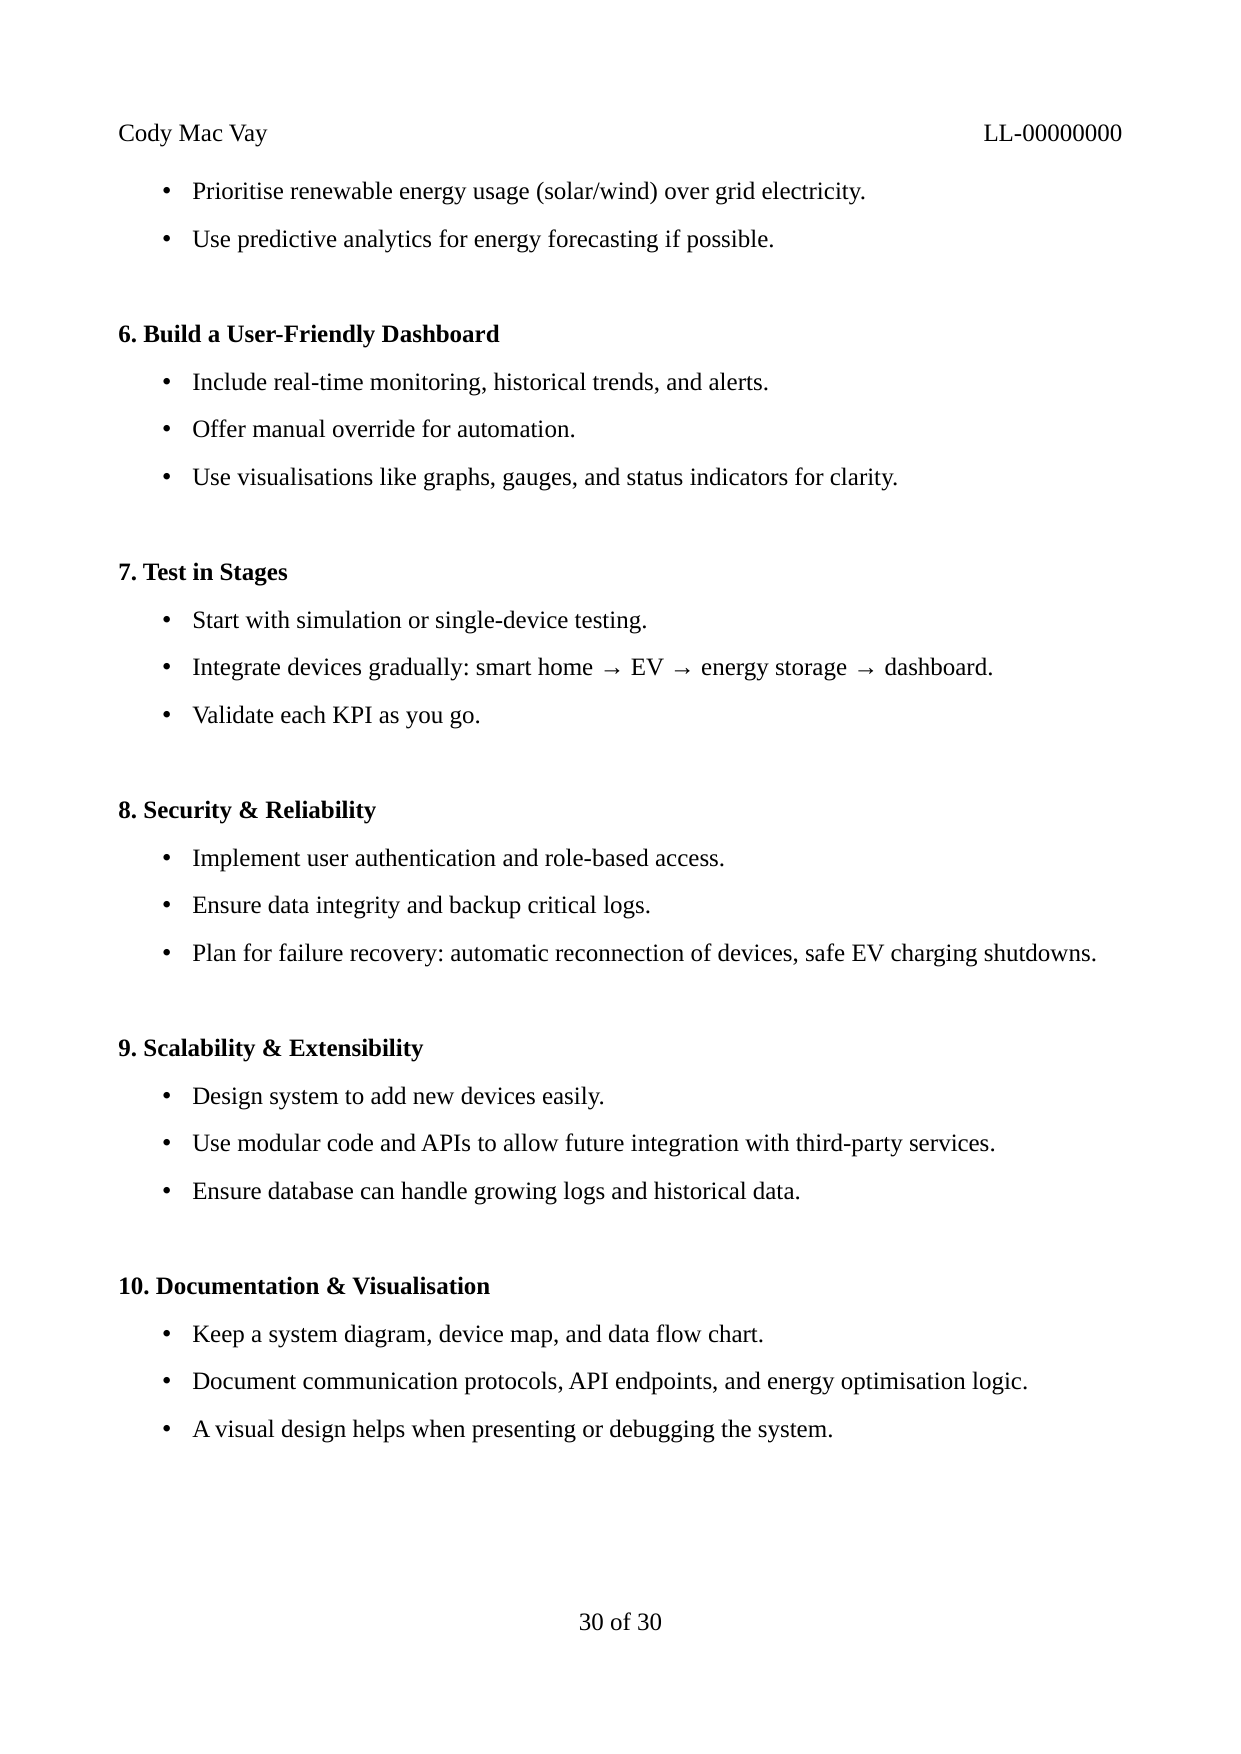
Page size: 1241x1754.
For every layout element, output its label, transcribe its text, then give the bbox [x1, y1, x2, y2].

list Implement user authentication and role-based access. [162, 843, 1122, 872]
list Plan for failure recovery: automatic reconnection of devices, safe EV charging shutdowns. [162, 938, 1122, 967]
list Use modular code and APIs to allow future integration with third-party services. [162, 1128, 1122, 1157]
list Document communication protocols, API endpoints, and energy optimisation logic. [162, 1366, 1122, 1395]
list Use visualisations like graphs, gauges, and status indicators for clarity. [162, 462, 1122, 491]
list Start with simulation or single-device testing. [162, 605, 1122, 633]
list A visual design helps when presenting or debugging the system. [162, 1414, 1122, 1443]
text 7. Test in Stages [118, 557, 1122, 586]
text 6. Build a User-Friendly Dashboard [118, 319, 1122, 348]
list Ensure database can handle growing logs and historical data. [162, 1176, 1122, 1205]
text 8. Security & Reliability [118, 795, 1122, 824]
list Validate each KPI as you go. [162, 700, 1122, 729]
list Design system to add new devices easily. [162, 1081, 1122, 1109]
list Prioritise renewable energy usage (solar/wind) over grid electricity. [162, 176, 1122, 205]
list Ensure data integrity and backup critical logs. [162, 890, 1122, 919]
list Keep a system diagram, device map, and data flow chart. [162, 1319, 1122, 1348]
list Offer manual override for automation. [162, 414, 1122, 443]
list Use predictive analytics for energy forecasting if possible. [162, 224, 1122, 253]
list Include real-time monitoring, historical trends, and alerts. [162, 367, 1122, 396]
list Integrate devices gradually: smart home → EV → energy storage → dashboard. [162, 652, 1122, 681]
text 10. Documentation & Visualisation [118, 1271, 1122, 1300]
text 9. Scalability & Extensibility [118, 1033, 1122, 1062]
